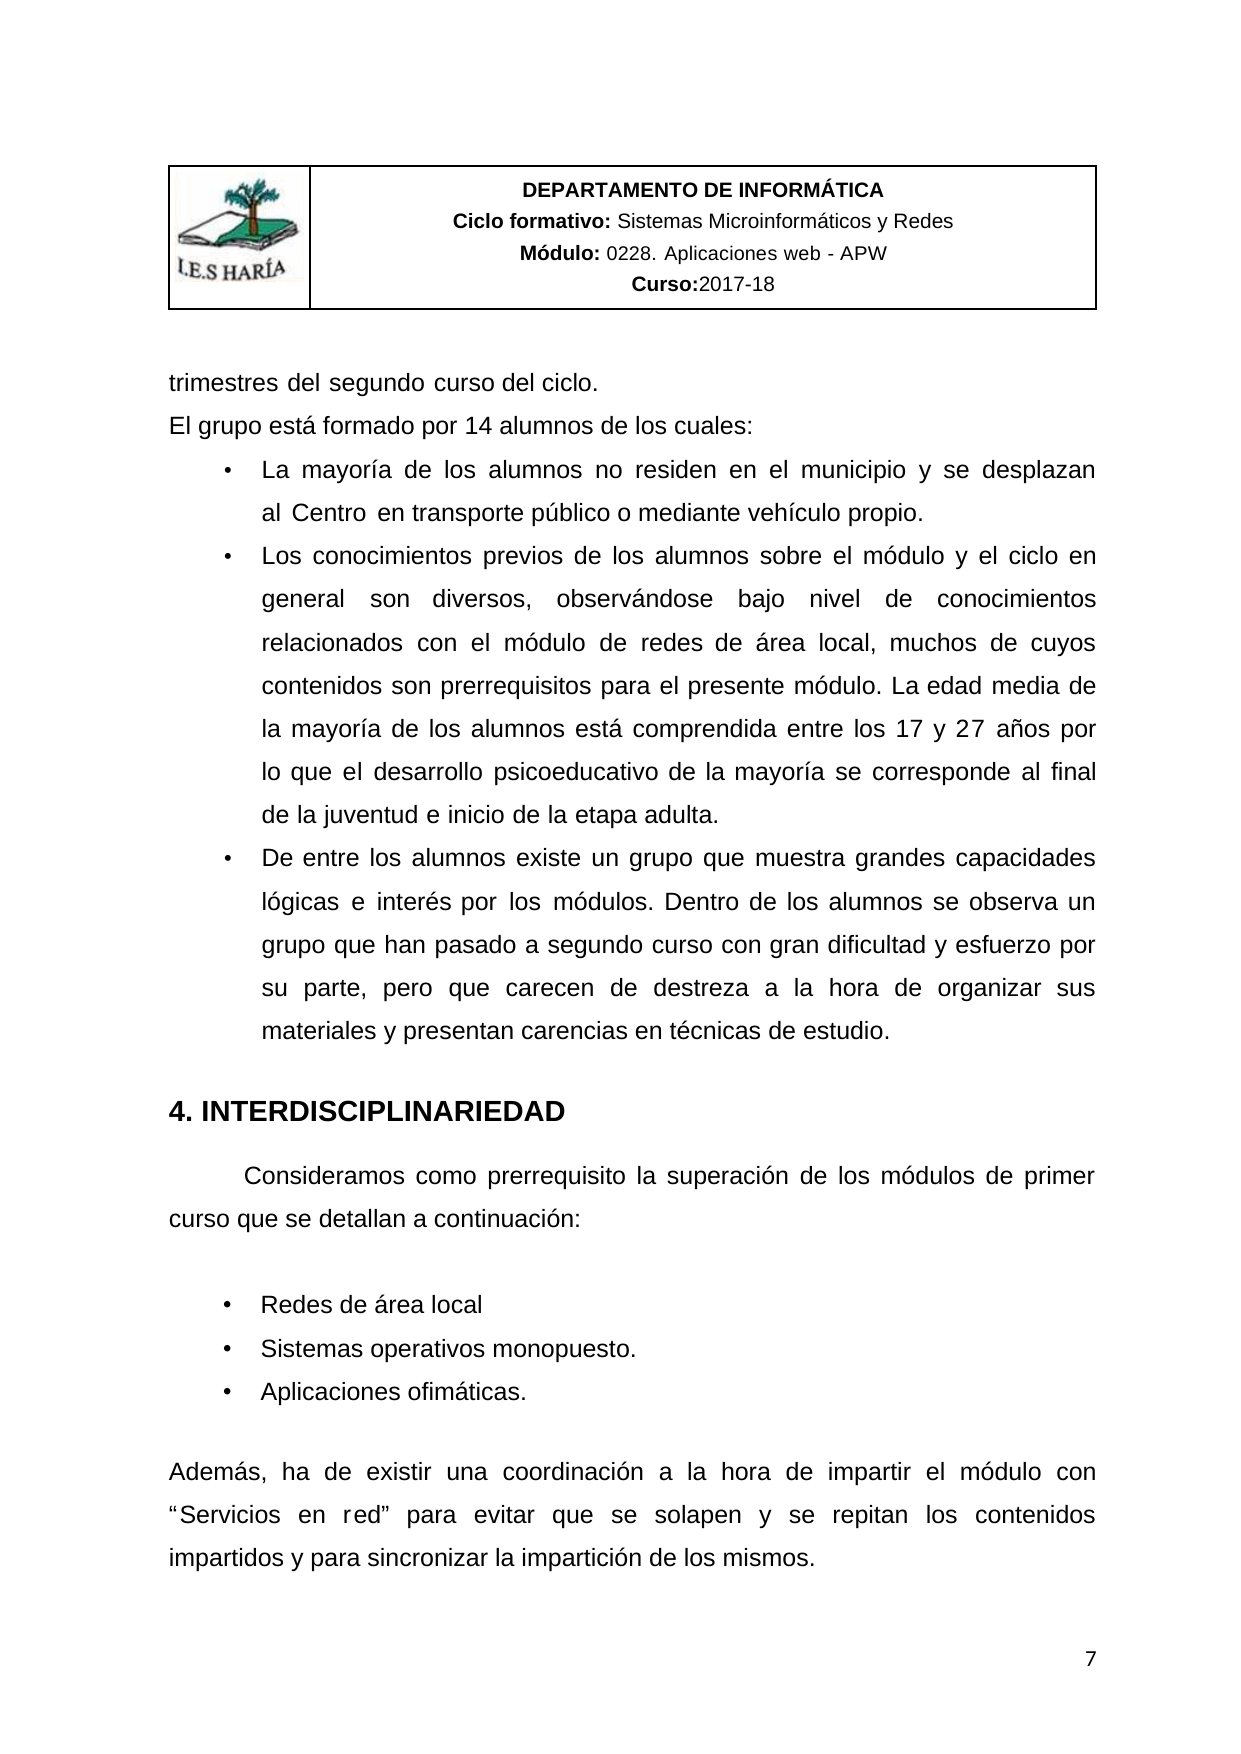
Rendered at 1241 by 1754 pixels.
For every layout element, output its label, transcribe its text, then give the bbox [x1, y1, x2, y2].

list La mayoría de los alumnos no residen en el municipio y se desplazan al Centro en transporte público o mediante vehículo propio. [224, 455, 1096, 527]
text Consideramos como prerrequisito la superación de los módulos de primer curso que se detallan a continuación: [169, 1161, 1096, 1233]
picture [174, 172, 305, 282]
list De entre los alumnos existe un grupo que muestra grandes capacidades lógicas e interés por los módulos. Dentro de los alumnos se observa un grupo que han pasado a segundo curso con gran dificultad y esfuerzo por su parte, pero que carecen de destreza a la hora de organizar sus materiales y presentan carencias en técnicas de estudio. [224, 843, 1096, 1045]
text El grupo está formado por 14 alumnos de los cuales: [169, 411, 1096, 440]
list Sistemas operativos monopuesto. [223, 1334, 1096, 1363]
list Redes de área local [223, 1291, 1096, 1319]
list Aplicaciones ofimáticas. [223, 1377, 1096, 1406]
subtitle 4. INTERDISCIPLINARIEDAD [169, 1094, 1096, 1128]
list Los conocimientos previos de los alumnos sobre el módulo y el ciclo en general son diversos, observándose bajo nivel de conocimientos relacionados con el módulo de redes de área local, muchos de cuyos contenidos son prerrequisitos para el presente módulo. La edad media de la mayoría de los alumnos está comprendida entre los 17 y 27 años por lo que el desarrollo psicoeducativo de la mayoría se corresponde al final de la juventud e inicio de la etapa adulta. [224, 541, 1096, 829]
text Además, ha de existir una coordinación a la hora de impartir el módulo con “Servicios en red” para evitar que se solapen y se repitan los contenidos impartidos y para sincronizar la impartición de los mismos. [169, 1457, 1096, 1572]
text trimestres del segundo curso del ciclo. [169, 368, 1096, 397]
